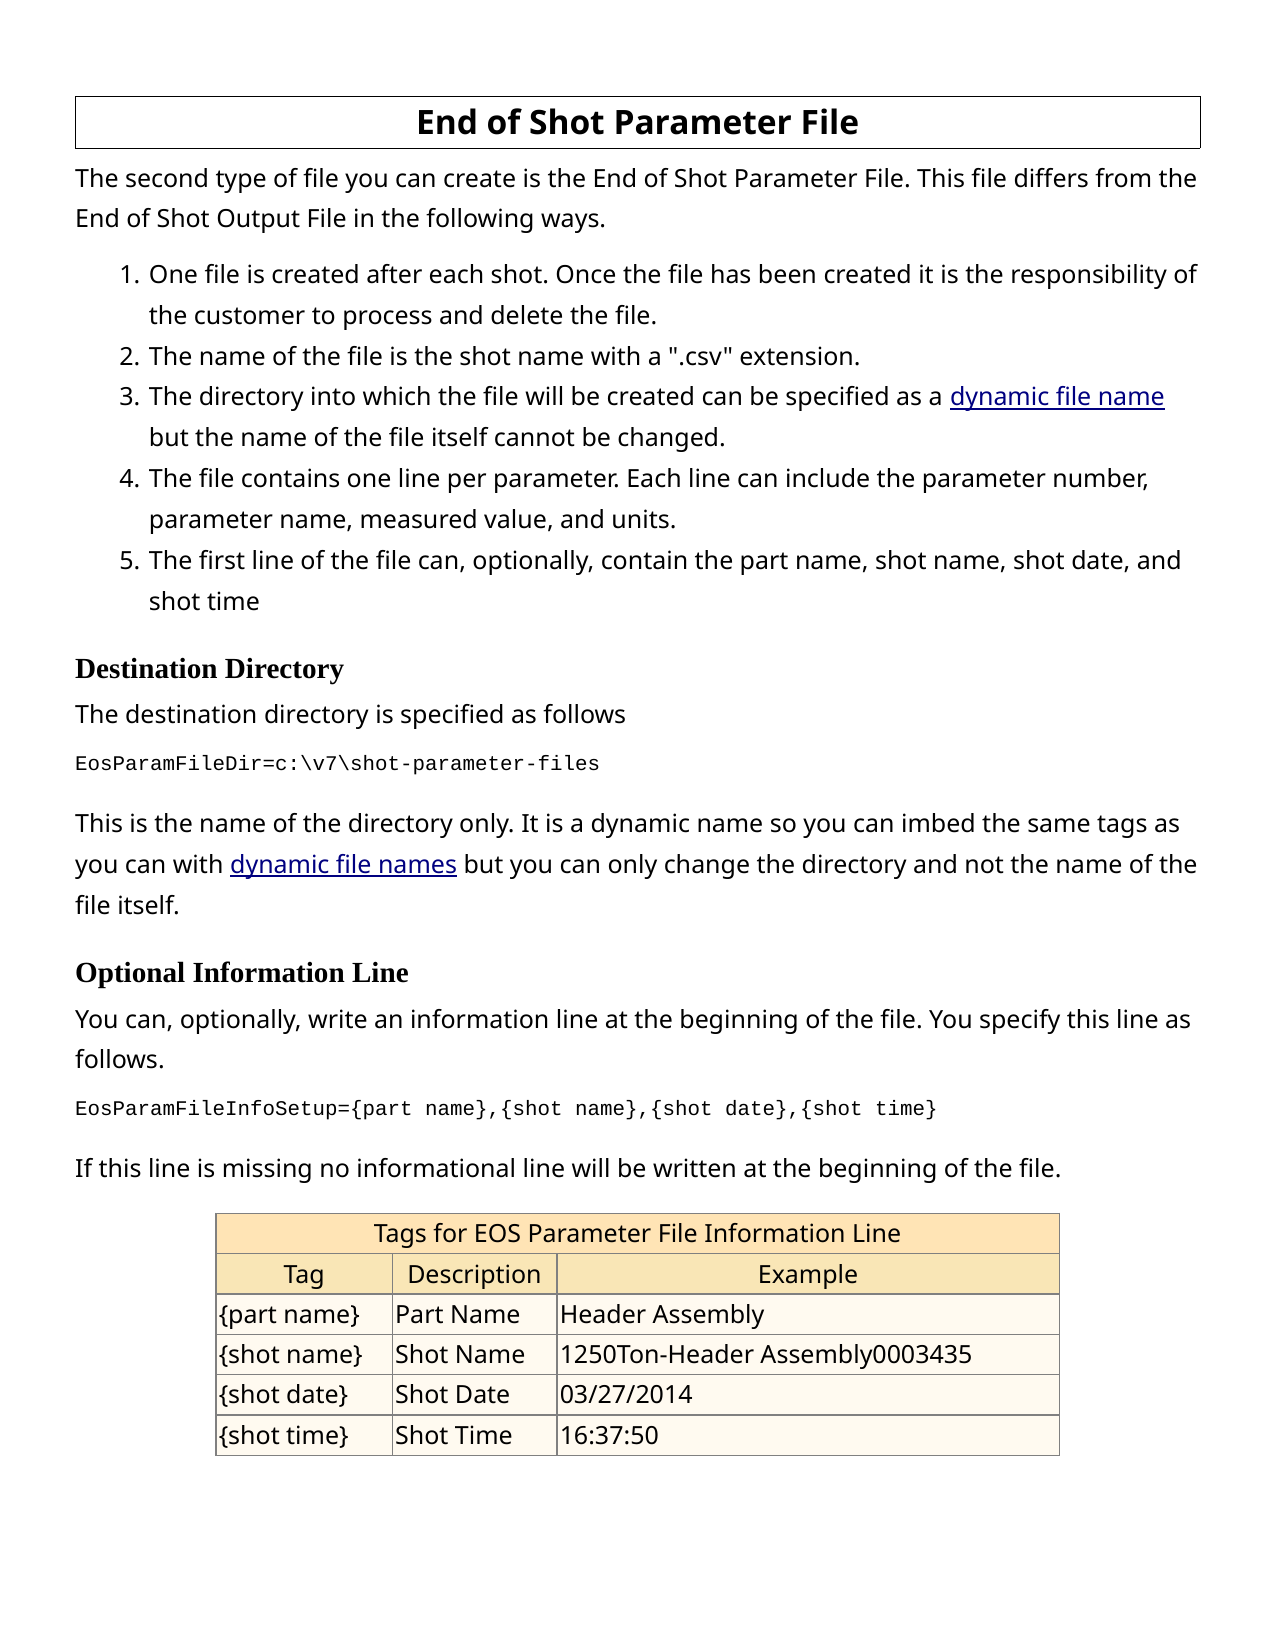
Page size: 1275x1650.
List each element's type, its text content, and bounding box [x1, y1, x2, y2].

text This is the name of the directory only. It is a dynamic name so you can imbed the same tags as you can with dynamic file names but you can only change the directory and not the name of the file itself. [75, 806, 1200, 921]
list One file is created after each shot. Once the file has been created it is the responsibility of the customer to process and delete the file. [119, 257, 1200, 331]
table_cell 1250Ton-Header Assembly0003435 [558, 1335, 1059, 1374]
table_cell 16:37:50 [558, 1416, 1059, 1454]
text If this line is missing no informational line will be written at the beginning of the file. [75, 1151, 1200, 1185]
list The directory into which the file will be created can be specified as a dynamic file name but the name of the file itself cannot be changed. [119, 379, 1200, 454]
text The second type of file you can create is the End of Shot Parameter File. This file differs from the End of Shot Output File in the following ways. [75, 160, 1200, 235]
table_cell 03/27/2014 [558, 1375, 1059, 1414]
subtitle Optional Information Line [75, 955, 1200, 989]
table_cell Example [558, 1254, 1059, 1293]
table_cell Description [393, 1254, 556, 1293]
subtitle Destination Directory [75, 651, 1200, 685]
table_cell {part name} [217, 1295, 392, 1333]
table_cell {shot date} [217, 1375, 392, 1414]
table_cell Shot Name [393, 1335, 556, 1374]
table_cell {shot name} [217, 1335, 392, 1374]
text EosParamFileDir=c:\v7\shot-parameter-files [75, 753, 1200, 776]
table_header Tags for EOS Parameter File Information Line [217, 1214, 1059, 1253]
table_cell Shot Time [393, 1416, 556, 1454]
subtitle End of Shot Parameter File [76, 97, 1200, 148]
list The name of the file is the shot name with a ".csv" extension. [119, 338, 1200, 372]
list The first line of the file can, optionally, contain the part name, shot name, shot date, and shot time [119, 542, 1200, 617]
table_cell Shot Date [393, 1375, 556, 1414]
text You can, optionally, write an information line at the beginning of the file. You specify this line as follows. [75, 1001, 1200, 1076]
table_cell {shot time} [217, 1416, 392, 1454]
table_cell Tag [217, 1254, 392, 1293]
table_cell Header Assembly [558, 1295, 1059, 1333]
text The destination directory is specified as follows [75, 697, 1200, 731]
table_cell Part Name [393, 1295, 556, 1333]
text EosParamFileInfoSetup={part name},{shot name},{shot date},{shot time} [75, 1098, 1200, 1121]
list The file contains one line per parameter. Each line can include the parameter number, parameter name, measured value, and units. [119, 461, 1200, 536]
